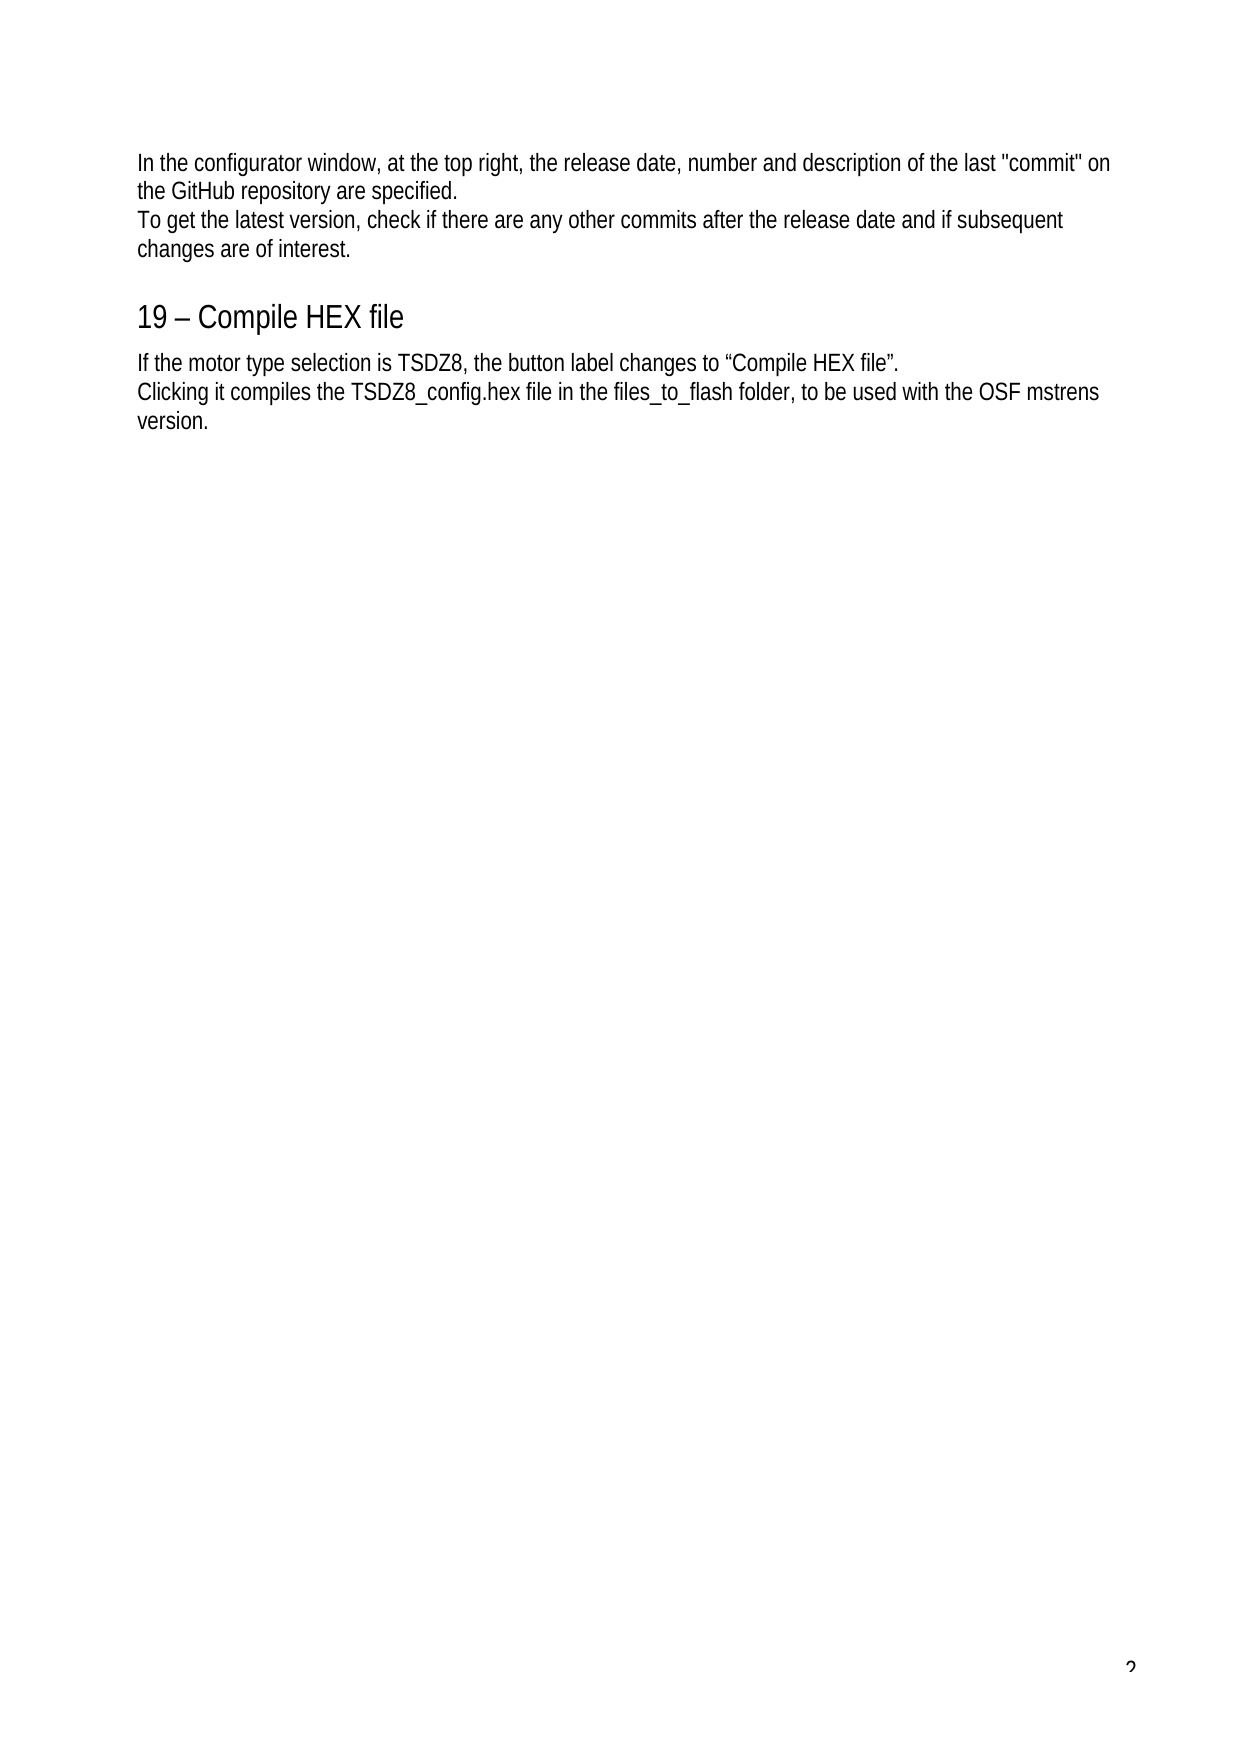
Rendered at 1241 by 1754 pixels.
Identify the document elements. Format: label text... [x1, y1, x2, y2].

text Clicking it compiles the TSDZ8_config.hex file in the files_to_flash folder, to be used with the OSF mstrens version. [137, 377, 1122, 434]
text To get the latest version, check if there are any other commits after the release date and if subsequent changes are of interest. [137, 205, 1122, 262]
text If the motor type selection is TSDZ8, the button label changes to “Compile HEX file”. [137, 348, 1122, 377]
text 19 – Compile HEX file [137, 298, 1122, 336]
text In the configurator window, at the top right, the release date, number and description of the last "commit" on the GitHub repository are specified. [137, 148, 1122, 205]
